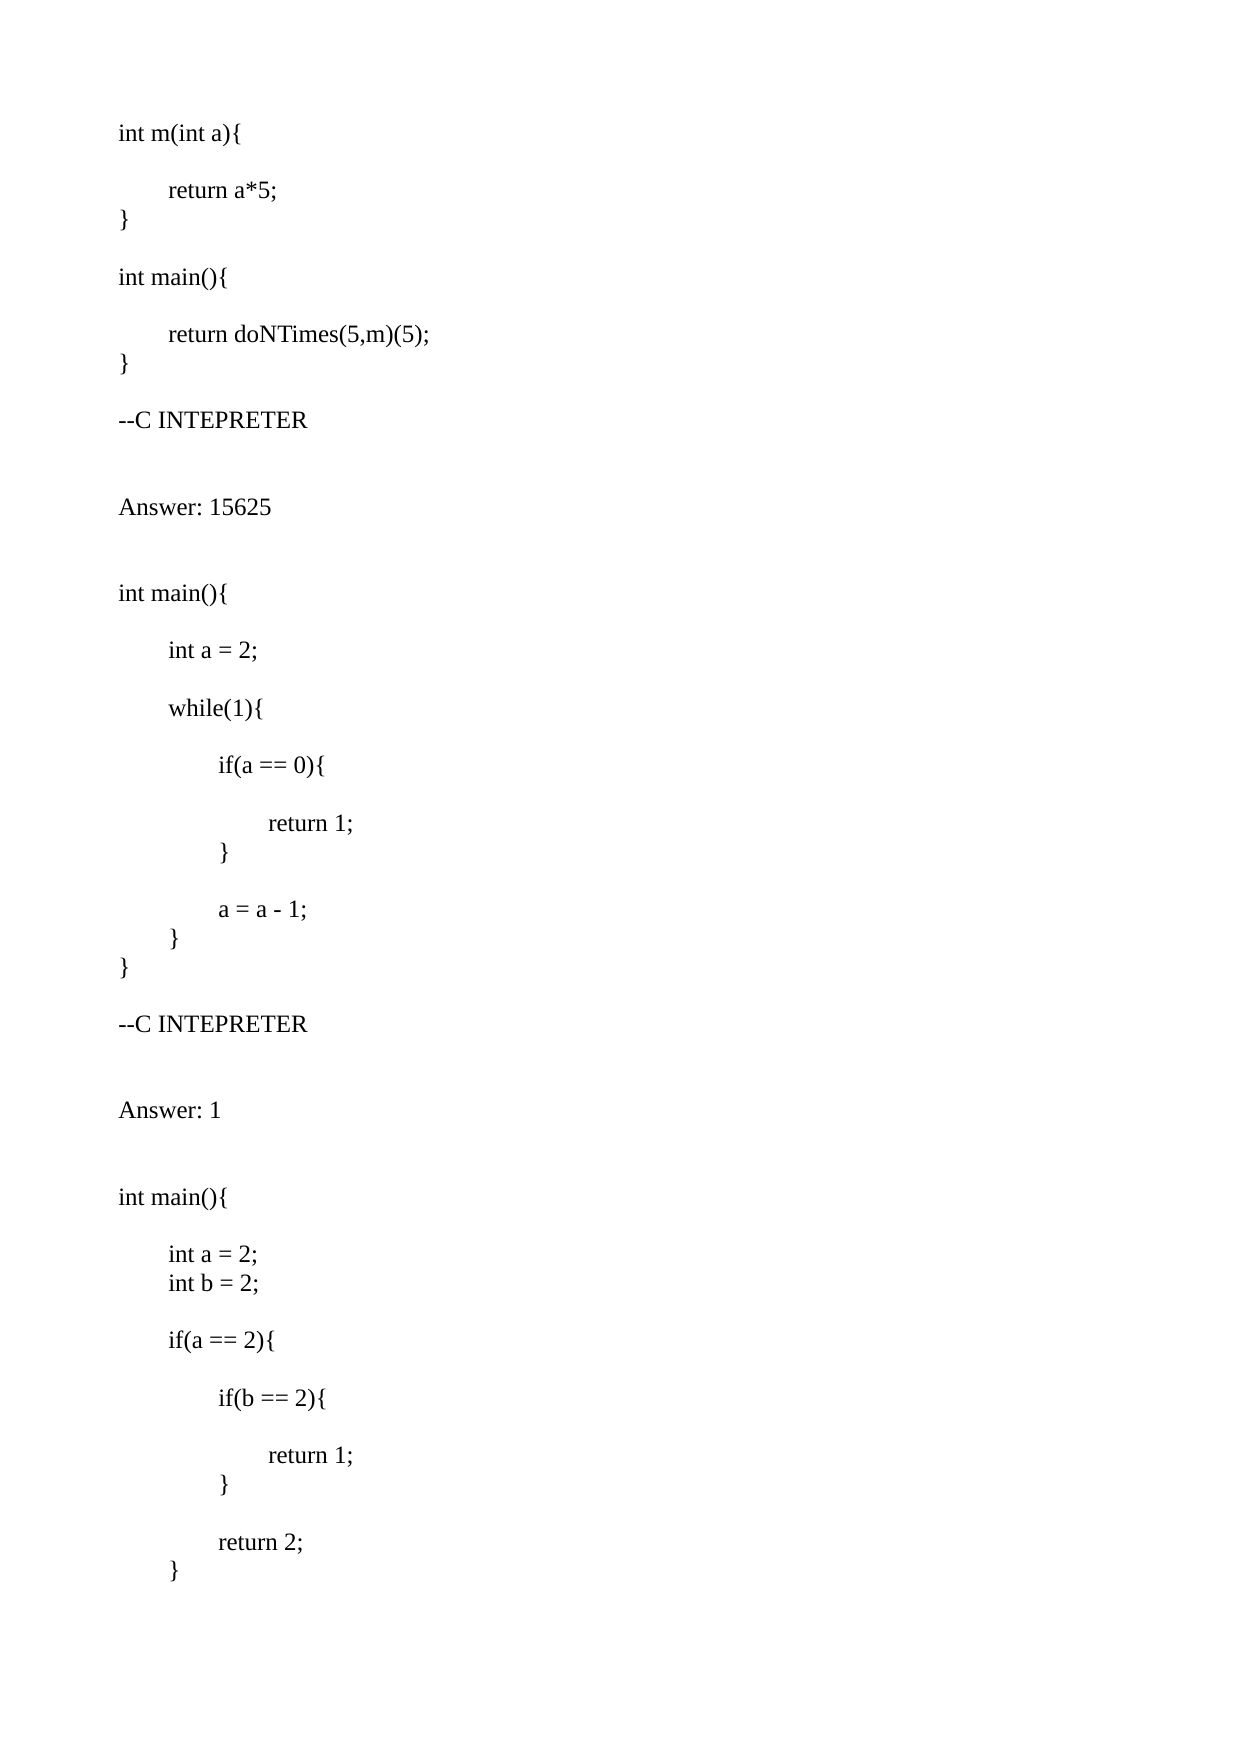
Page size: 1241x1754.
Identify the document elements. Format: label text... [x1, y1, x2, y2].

text } [118, 1556, 1122, 1584]
text if(a == 2){ [118, 1326, 1122, 1354]
text return 2; [118, 1527, 1122, 1556]
text } [118, 348, 1122, 377]
text int a = 2; [118, 1239, 1122, 1268]
text if(b == 2){ [118, 1383, 1122, 1412]
text int main(){ [118, 578, 1122, 607]
text return doNTimes(5,m)(5); [118, 319, 1122, 348]
text Answer: 15625 [118, 492, 1122, 521]
text int b = 2; [118, 1268, 1122, 1297]
text a = a - 1; [118, 894, 1122, 923]
text } [118, 837, 1122, 866]
text int main(){ [118, 1182, 1122, 1211]
text return 1; [118, 1441, 1122, 1469]
text return a*5; [118, 176, 1122, 204]
text } [118, 923, 1122, 952]
text int main(){ [118, 262, 1122, 291]
text while(1){ [118, 693, 1122, 722]
text } [118, 1469, 1122, 1498]
text if(a == 0){ [118, 751, 1122, 779]
text --C INTEPRETER [118, 406, 1122, 434]
text int m(int a){ [118, 118, 1122, 147]
text int a = 2; [118, 636, 1122, 664]
text return 1; [118, 808, 1122, 837]
text } [118, 204, 1122, 233]
text --C INTEPRETER [118, 1009, 1122, 1038]
text Answer: 1 [118, 1096, 1122, 1124]
text } [118, 952, 1122, 981]
